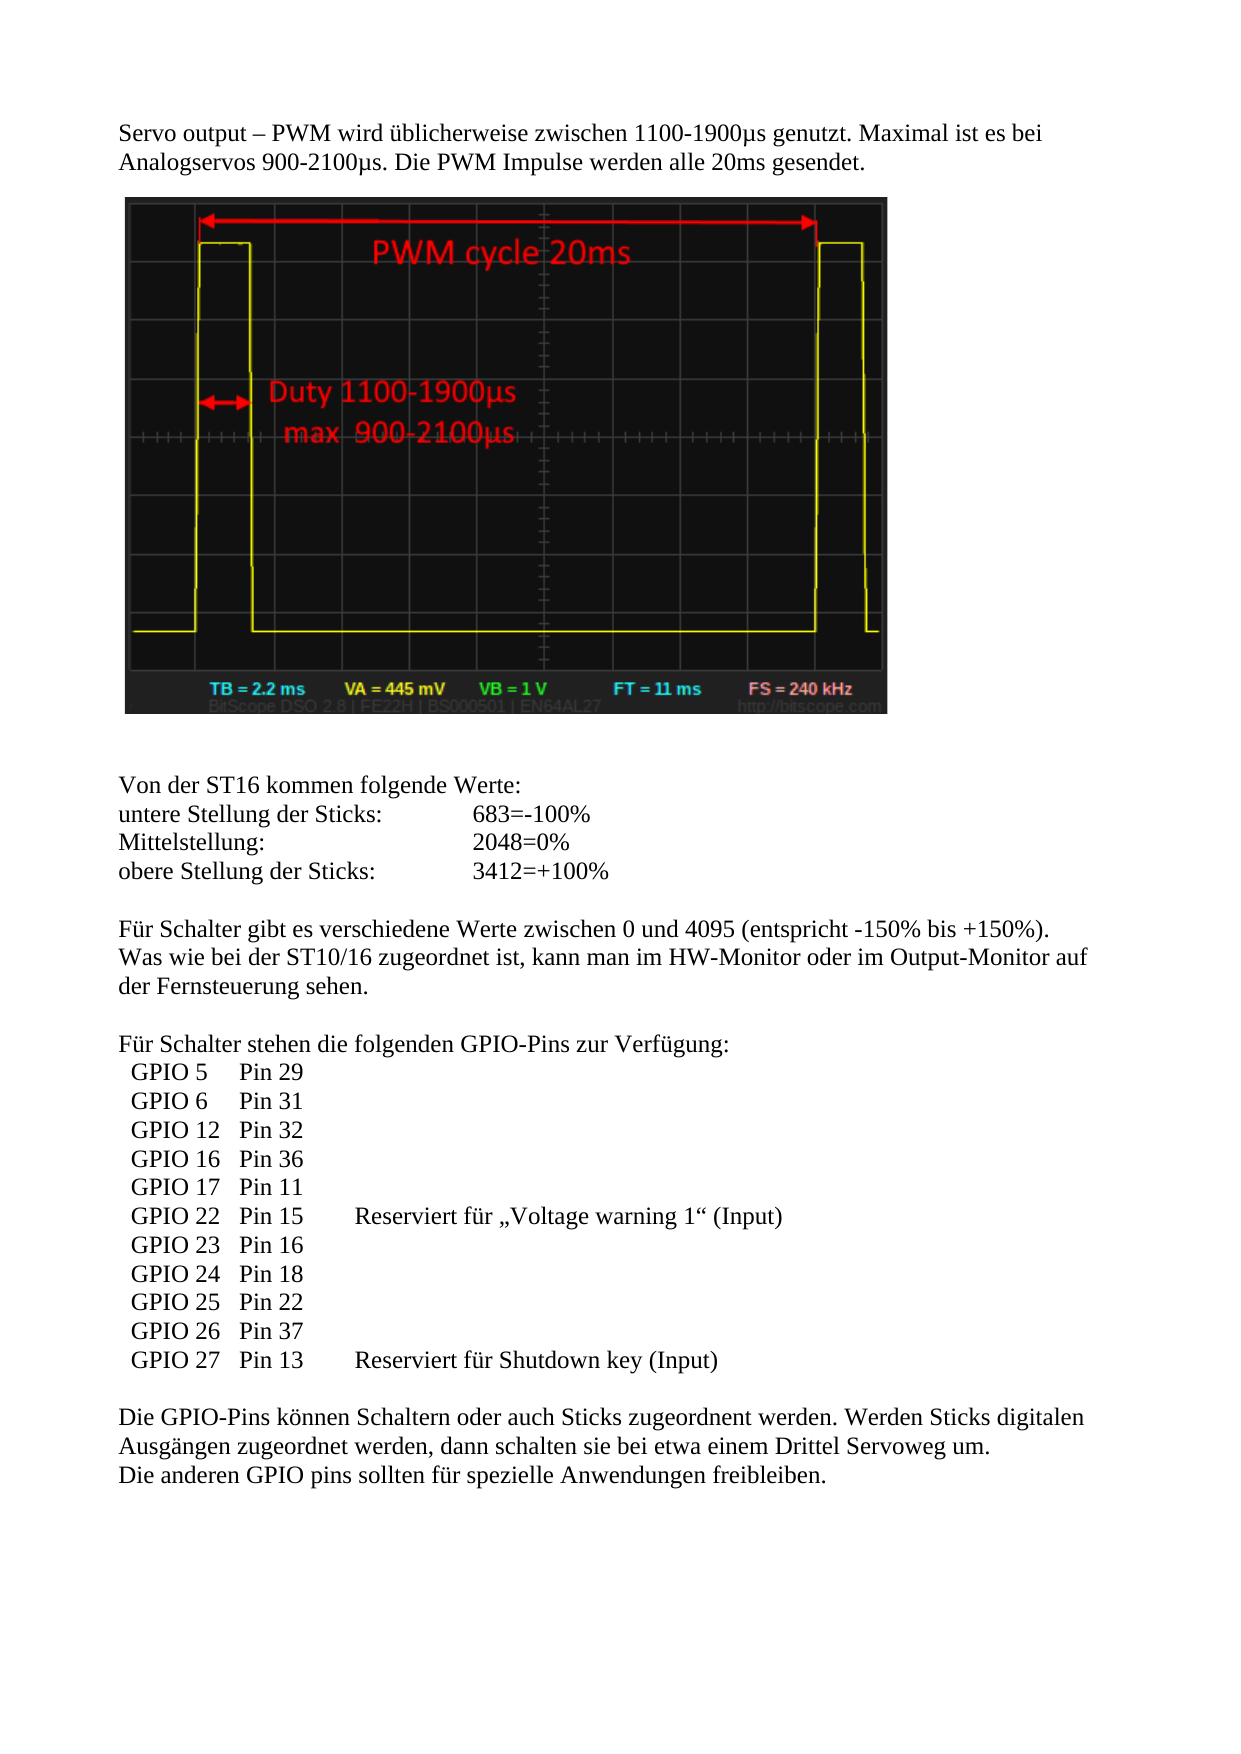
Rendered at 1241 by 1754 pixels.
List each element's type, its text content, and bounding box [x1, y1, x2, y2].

text GPIO 12 Pin 32 [118, 1115, 1122, 1144]
picture [124, 197, 888, 714]
text GPIO 6 Pin 31 [118, 1086, 1122, 1115]
text untere Stellung der Sticks: 683=-100% [118, 799, 1122, 827]
text GPIO 16 Pin 36 [118, 1144, 1122, 1172]
text GPIO 24 Pin 18 [118, 1259, 1122, 1287]
text Mittelstellung: 2048=0% [118, 827, 1122, 856]
text Von der ST16 kommen folgende Werte: [118, 770, 1122, 799]
text GPIO 27 Pin 13 Reserviert für Shutdown key (Input) [118, 1345, 1122, 1374]
text Für Schalter gibt es verschiedene Werte zwischen 0 und 4095 (entspricht -150% bis +150%). [118, 914, 1122, 942]
text Servo output – PWM wird üblicherweise zwischen 1100-1900µs genutzt. Maximal ist es bei Analogservos 900-2100µs. Die PWM Impulse werden alle 20ms gesendet. [118, 118, 1122, 176]
text GPIO 25 Pin 22 [118, 1287, 1122, 1316]
text GPIO 17 Pin 11 [118, 1172, 1122, 1201]
text Was wie bei der ST10/16 zugeordnet ist, kann man im HW-Monitor oder im Output-Monitor auf der Fernsteuerung sehen. [118, 942, 1122, 1000]
text Die anderen GPIO pins sollten für spezielle Anwendungen freibleiben. [118, 1460, 1122, 1517]
text obere Stellung der Sticks: 3412=+100% [118, 856, 1122, 885]
text GPIO 5 Pin 29 [118, 1057, 1122, 1086]
text GPIO 26 Pin 37 [118, 1316, 1122, 1345]
text Für Schalter stehen die folgenden GPIO-Pins zur Verfügung: [118, 1029, 1122, 1057]
text Die GPIO-Pins können Schaltern oder auch Sticks zugeordnent werden. Werden Sticks digitalen Ausgängen zugeordnet werden, dann schalten sie bei etwa einem Drittel Servoweg um. [118, 1402, 1122, 1460]
text GPIO 22 Pin 15 Reserviert für „Voltage warning 1“ (Input) [118, 1201, 1122, 1230]
text GPIO 23 Pin 16 [118, 1230, 1122, 1259]
